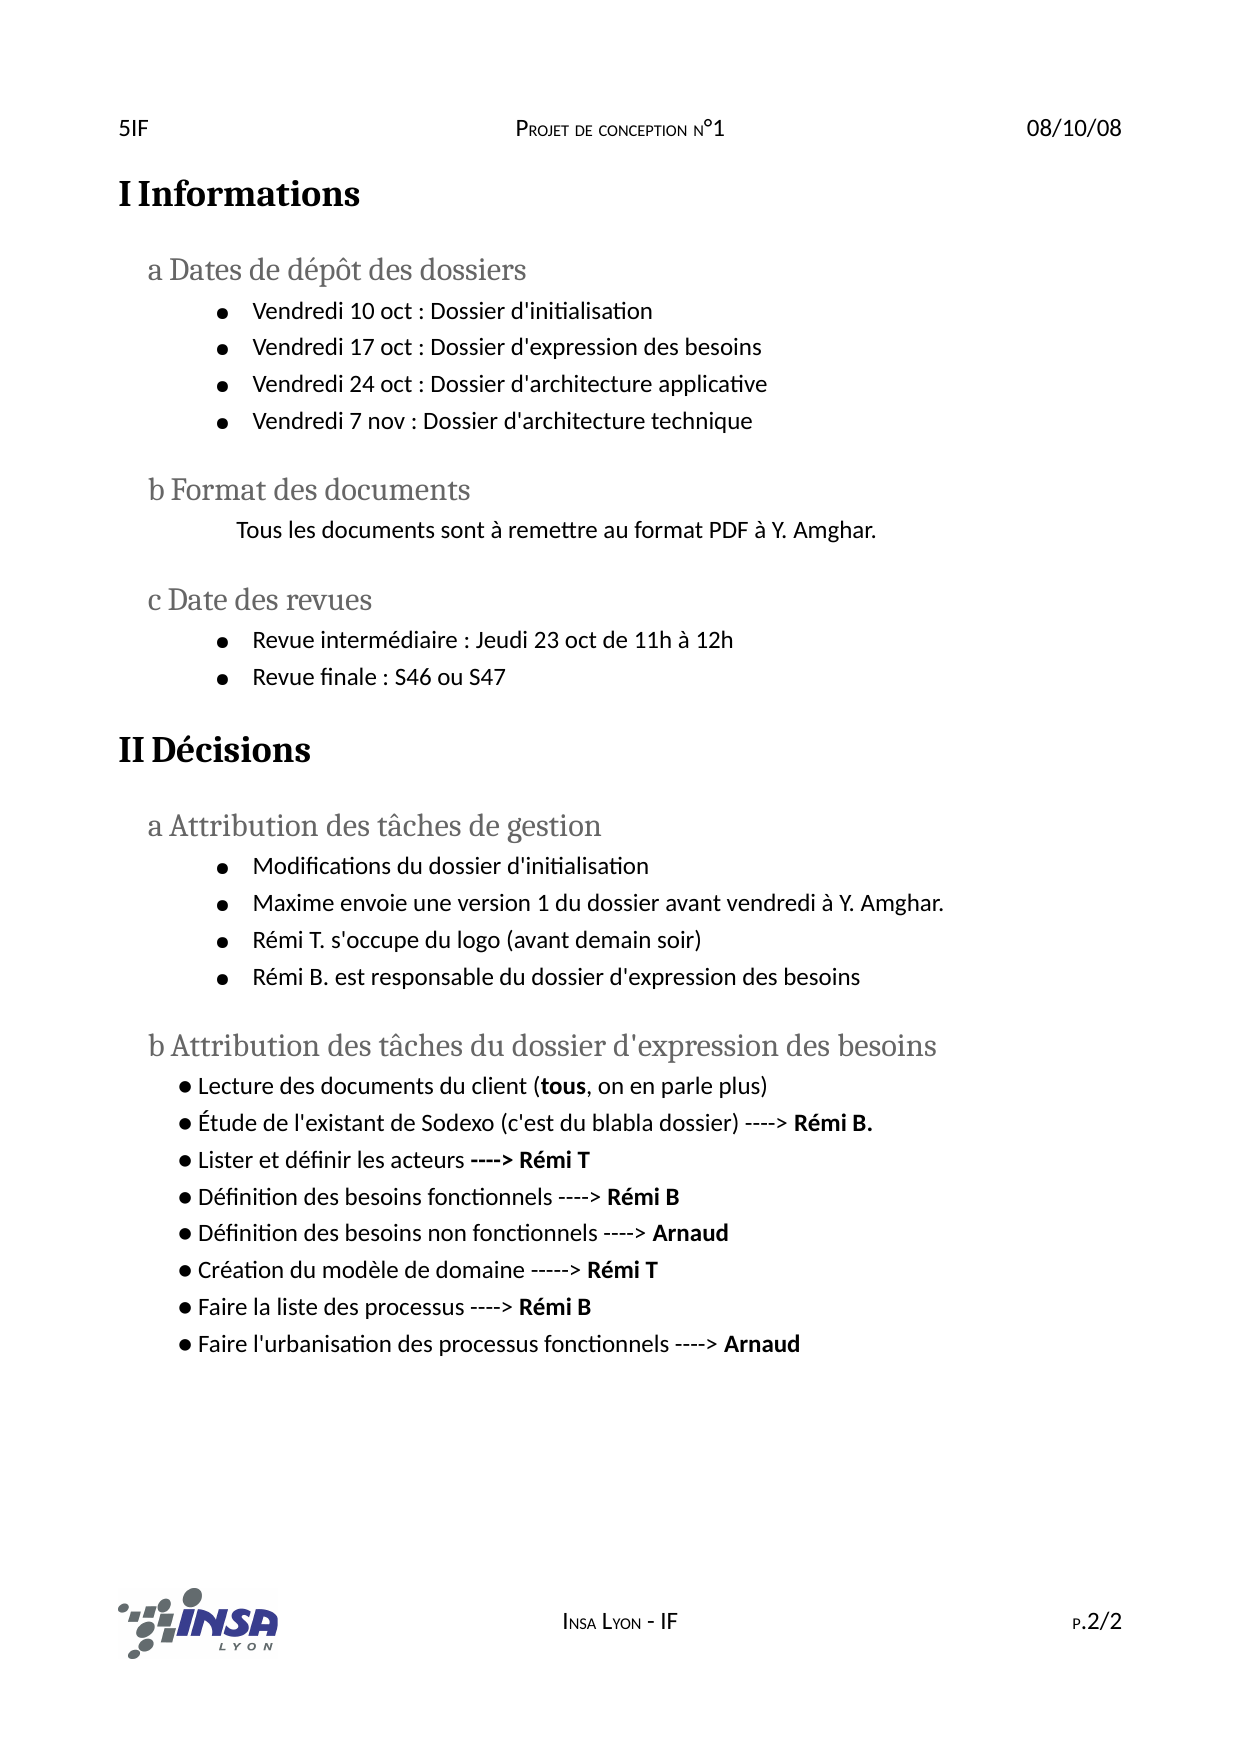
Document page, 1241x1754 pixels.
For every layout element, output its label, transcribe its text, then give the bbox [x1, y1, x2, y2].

text ● Étude de l'existant de Sodexo (c'est du blabla dossier) ----> Rémi B. [118, 1113, 1122, 1138]
subtitle Attribution des tâches de gestion [118, 807, 1122, 844]
subtitle Date des revues [118, 581, 1122, 618]
list Revue intermédiaire : Jeudi 23 oct de 11h à 12h [156, 630, 1122, 655]
subtitle Informations [118, 173, 1122, 216]
text ● Lecture des documents du client (tous, on en parle plus) [118, 1076, 1122, 1101]
text ● Définition des besoins non fonctionnels ----> Arnaud [118, 1223, 1122, 1248]
text ● Faire l'urbanisation des processus fonctionnels ----> Arnaud [118, 1333, 1122, 1358]
list Vendredi 7 nov : Dossier d'architecture technique [156, 411, 1122, 436]
subtitle Décisions [118, 728, 1122, 771]
picture [118, 1588, 278, 1659]
subtitle Format des documents [118, 471, 1122, 508]
list Vendredi 10 oct : Dossier d'initialisation [156, 300, 1122, 325]
subtitle Dates de dépôt des dossiers [118, 251, 1122, 288]
list Vendredi 24 oct : Dossier d'architecture applicative [156, 374, 1122, 399]
list Maxime envoie une version 1 du dossier avant vendredi à Y. Amghar. [156, 893, 1122, 918]
text ● Définition des besoins fonctionnels ----> Rémi B [118, 1186, 1122, 1211]
text ● Lister et définir les acteurs ----> Rémi T [118, 1149, 1122, 1174]
list Modifications du dossier d'initialisation [156, 856, 1122, 881]
list Vendredi 17 oct : Dossier d'expression des besoins [156, 337, 1122, 362]
text ● Création du modèle de domaine -----> Rémi T [118, 1260, 1122, 1285]
text Tous les documents sont à remettre au format PDF à Y. Amghar. [177, 520, 1122, 545]
list Rémi B. est responsable du dossier d'expression des besoins [156, 966, 1122, 991]
list Revue finale : S46 ou S47 [156, 667, 1122, 692]
text ● Faire la liste des processus ----> Rémi B [118, 1297, 1122, 1322]
subtitle Attribution des tâches du dossier d'expression des besoins [118, 1027, 1122, 1064]
list Rémi T. s'occupe du logo (avant demain soir) [156, 929, 1122, 954]
